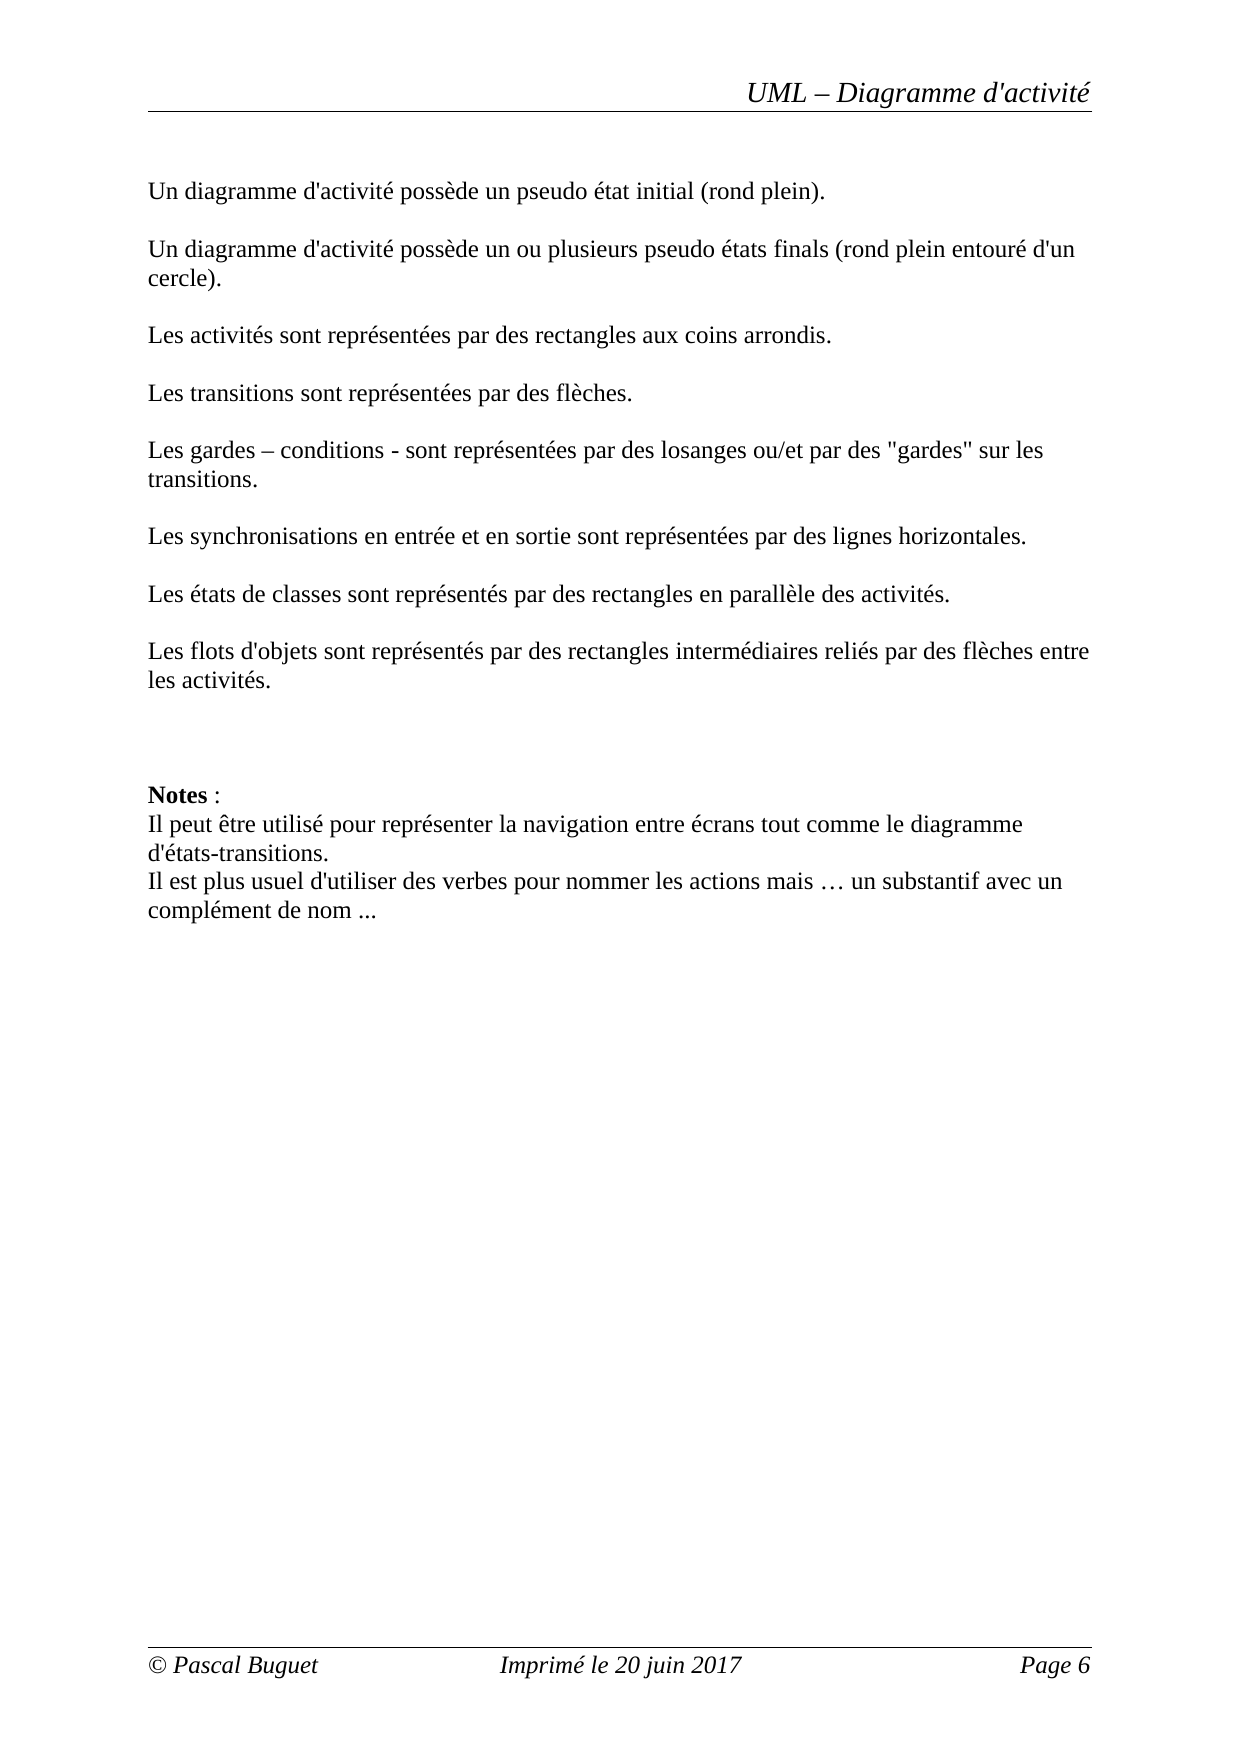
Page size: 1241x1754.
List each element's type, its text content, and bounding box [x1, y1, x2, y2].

text Notes : [148, 780, 1092, 809]
text Un diagramme d'activité possède un ou plusieurs pseudo états finals (rond plein entouré d'un cercle). [148, 234, 1092, 291]
text Les gardes – conditions - sont représentées par des losanges ou/et par des "gardes" sur les transitions. [148, 435, 1092, 493]
text Les transitions sont représentées par des flèches. [148, 378, 1092, 406]
text Les flots d'objets sont représentés par des rectangles intermédiaires reliés par des flèches entre les activités. [148, 636, 1092, 694]
text Les états de classes sont représentés par des rectangles en parallèle des activités. [148, 579, 1092, 608]
text Il peut être utilisé pour représenter la navigation entre écrans tout comme le diagramme d'états-transitions. [148, 809, 1092, 866]
text Les activités sont représentées par des rectangles aux coins arrondis. [148, 320, 1092, 349]
text Les synchronisations en entrée et en sortie sont représentées par des lignes horizontales. [148, 521, 1092, 550]
text Un diagramme d'activité possède un pseudo état initial (rond plein). [148, 176, 1092, 205]
text Il est plus usuel d'utiliser des verbes pour nommer les actions mais … un substantif avec un complément de nom ... [148, 866, 1092, 924]
